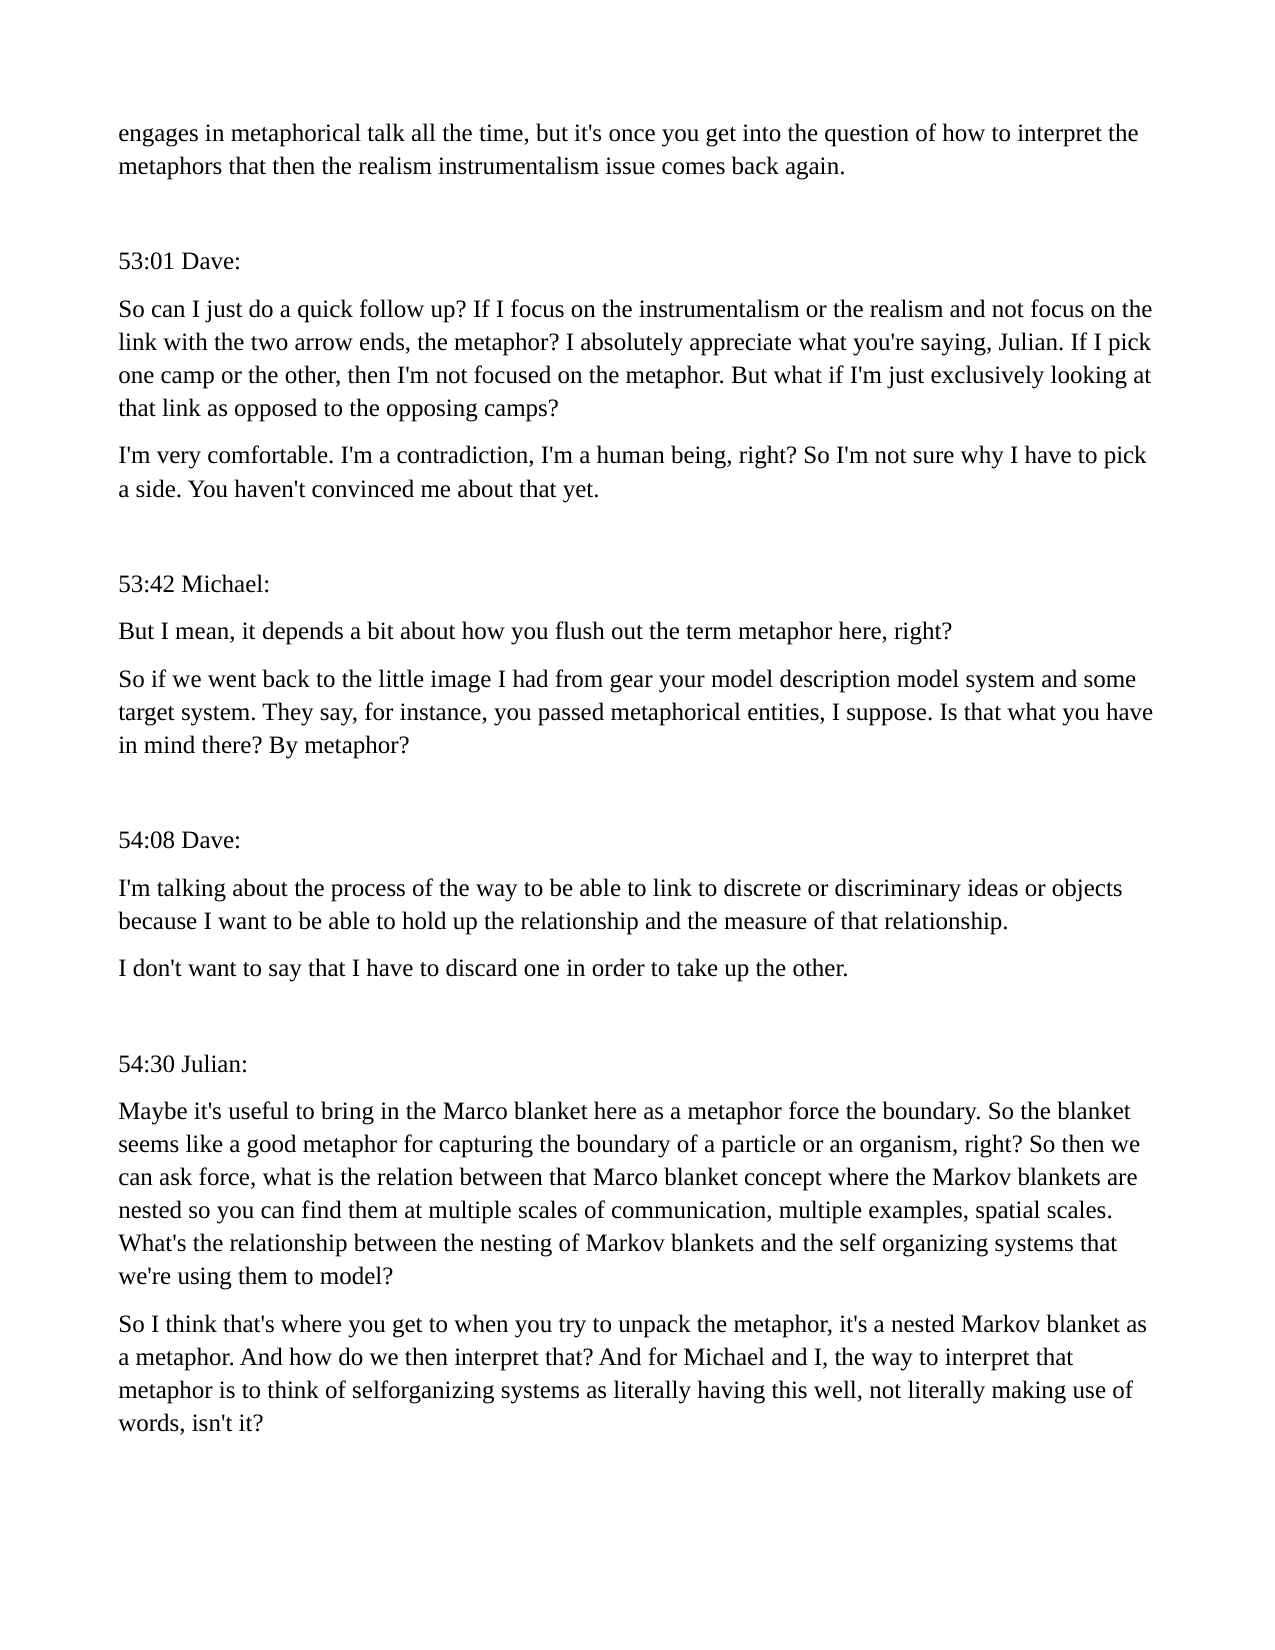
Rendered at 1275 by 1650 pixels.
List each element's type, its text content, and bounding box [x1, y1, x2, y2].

text I'm very comfortable. I'm a contradiction, I'm a human being, right? So I'm not sure why I have to pick a side. You haven't convinced me about that yet. [118, 441, 1157, 502]
text I'm talking about the process of the way to be able to link to discrete or discriminary ideas or objects because I want to be able to hold up the relationship and the measure of that relationship. [118, 873, 1157, 935]
text 54:08 Dave: [118, 825, 1157, 854]
text engages in metaphorical talk all the time, but it's once you get into the question of how to interpret the metaphors that then the realism instrumentalism issue comes back again. [118, 118, 1157, 180]
text 53:42 Michael: [118, 569, 1157, 598]
text I don't want to say that I have to discard one in order to take up the other. [118, 953, 1157, 982]
text So can I just do a quick follow up? If I focus on the instrumentalism or the realism and not focus on the link with the two arrow ends, the metaphor? I absolutely appreciate what you're saying, Julian. If I pick one camp or the other, then I'm not focused on the metaphor. But what if I'm just exclusively looking at that link as opposed to the opposing camps? [118, 294, 1157, 422]
text But I mean, it depends a bit about how you flush out the term metaphor here, right? [118, 616, 1157, 645]
text 54:30 Julian: [118, 1049, 1157, 1077]
text 53:01 Dave: [118, 246, 1157, 275]
text Maybe it's useful to bring in the Marco blanket here as a metaphor force the boundary. So the blanket seems like a good metaphor for capturing the boundary of a particle or an organism, right? So then we can ask force, what is the relation between that Marco blanket concept where the Markov blankets are nested so you can find them at multiple scales of communication, multiple examples, spatial scales. What's the relationship between the nesting of Markov blankets and the self organizing systems that we're using them to model? [118, 1096, 1157, 1290]
text So I think that's where you get to when you try to unpack the metaphor, it's a nested Markov blanket as a metaphor. And how do we then interpret that? And for Michael and I, the way to interpret that metaphor is to think of selforganizing systems as literally having this well, not literally making use of words, isn't it? [118, 1309, 1157, 1437]
text So if we went back to the little image I had from gear your model description model system and some target system. They say, for instance, you passed metaphorical entities, I suppose. Is that what you have in mind there? By metaphor? [118, 664, 1157, 759]
